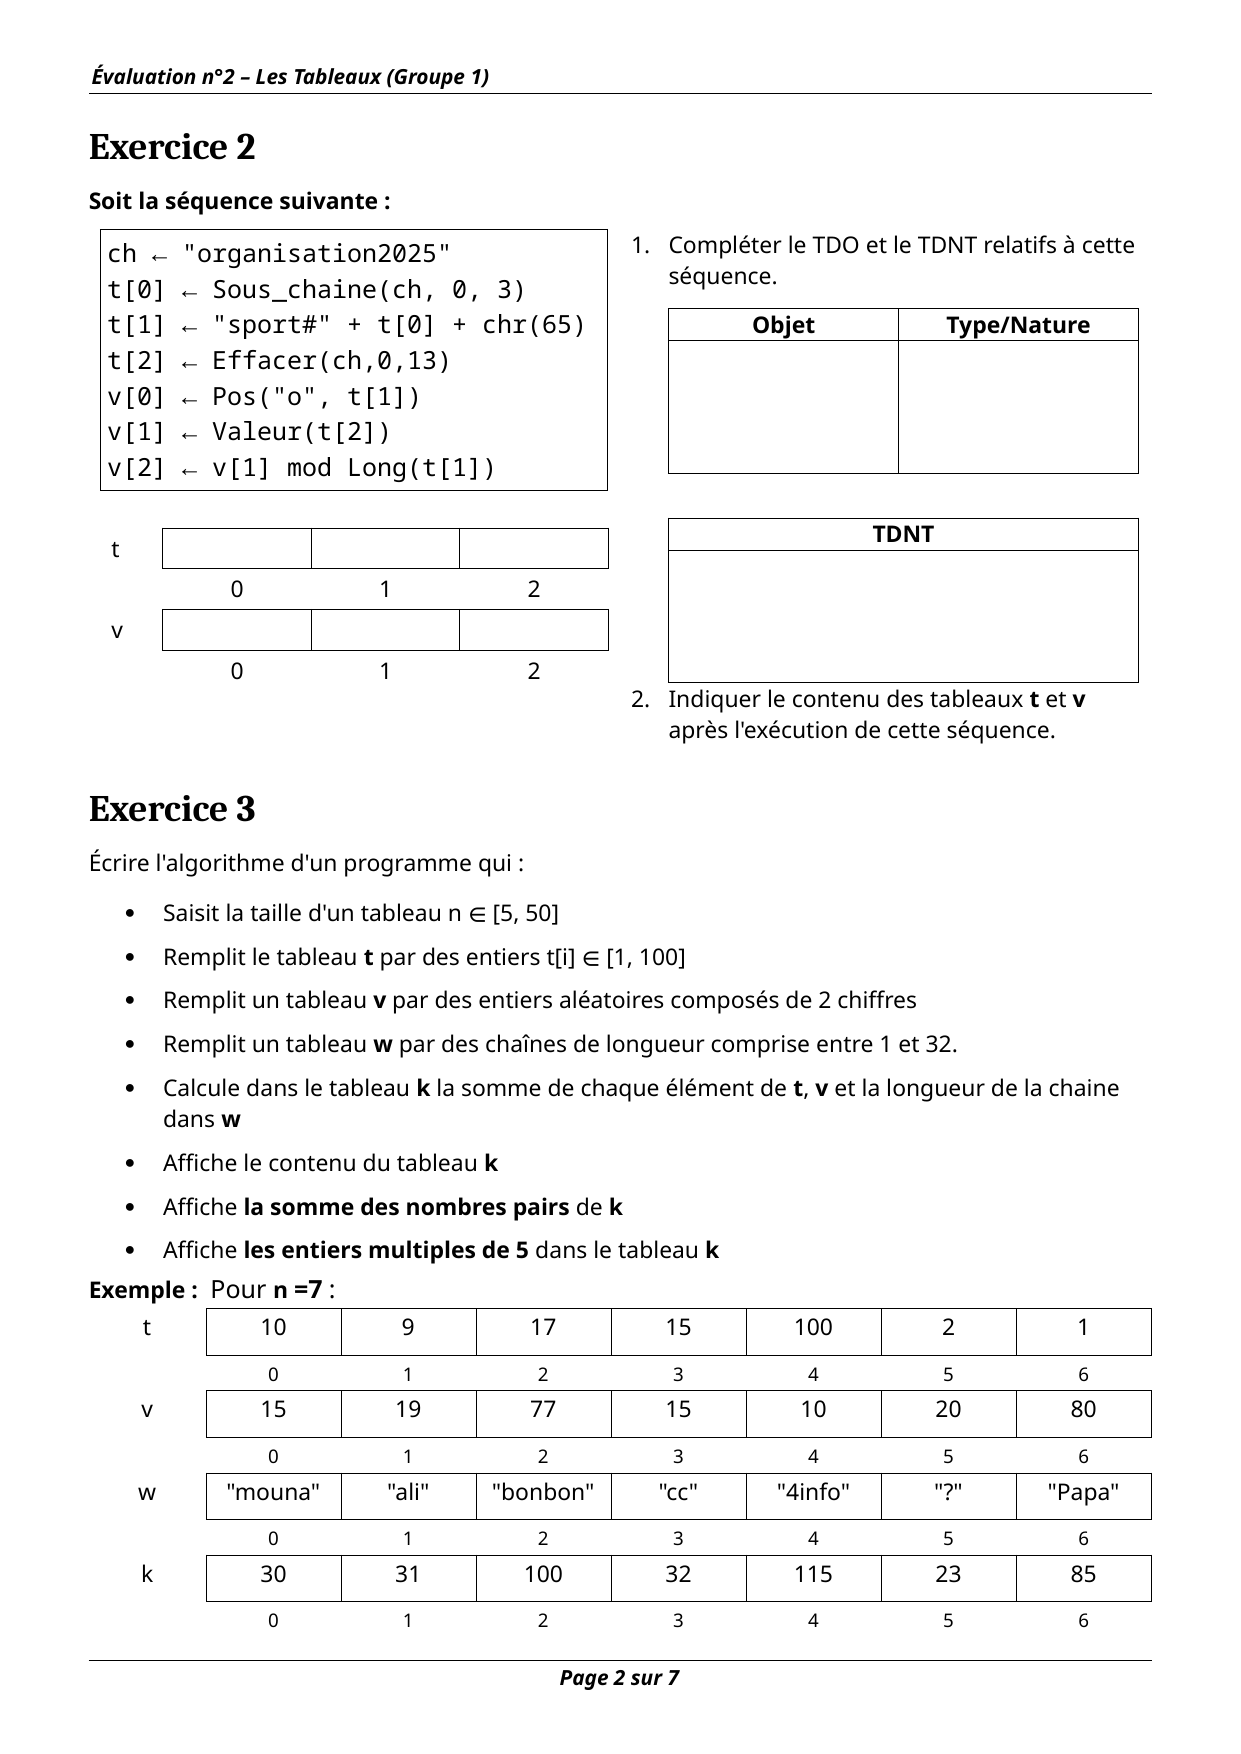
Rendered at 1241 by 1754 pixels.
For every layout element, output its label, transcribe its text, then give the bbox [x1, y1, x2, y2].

table_cell "Papa" [1017, 1474, 1151, 1519]
table_cell 6 [1017, 1520, 1152, 1554]
table_cell 2 [476, 1356, 611, 1390]
table_cell 23 [882, 1556, 1016, 1601]
table_cell 0 [207, 1602, 341, 1637]
table_cell 0 [207, 1438, 341, 1472]
table_cell "mouna" [207, 1474, 341, 1519]
table_cell 2 [476, 1520, 611, 1554]
list Affiche la somme des nombres pairs de k [126, 1191, 1152, 1222]
table_cell 5 [881, 1438, 1017, 1472]
table_cell v [100, 609, 162, 649]
subtitle Exercice 2 [88, 125, 1152, 168]
table_cell 4 [746, 1520, 881, 1554]
table_header [460, 529, 608, 568]
table_cell [669, 341, 898, 473]
table_cell 1 [311, 651, 460, 690]
table_cell 1 [341, 1438, 476, 1472]
table_cell "?" [882, 1474, 1016, 1519]
list Remplit un tableau w par des chaînes de longueur comprise entre 1 et 32. [126, 1028, 1152, 1059]
table_cell [669, 551, 1138, 682]
table_cell 5 [881, 1602, 1017, 1637]
table_cell 85 [1017, 1556, 1151, 1601]
table_cell 3 [611, 1602, 746, 1637]
table_cell 3 [611, 1438, 746, 1472]
table_cell 2 [476, 1438, 611, 1472]
table_cell [312, 610, 459, 649]
table_cell 1 [341, 1356, 476, 1390]
table_cell 15 [207, 1391, 341, 1437]
table_cell "4info" [747, 1474, 881, 1519]
table_cell 20 [882, 1391, 1016, 1437]
text Soit la séquence suivante : [88, 185, 1152, 216]
table_header t [100, 528, 162, 568]
list Affiche le contenu du tableau k [126, 1147, 1152, 1178]
table_cell 77 [477, 1391, 611, 1437]
table_header [163, 529, 311, 568]
table_header 15 [612, 1309, 746, 1355]
text Exemple : Pour n =7 : [88, 1272, 450, 1306]
list Calcule dans le tableau k la somme de chaque élément de t, v et la longueur de la chaine dans w [126, 1072, 1152, 1134]
table_cell 19 [342, 1391, 476, 1437]
table_cell w [89, 1473, 206, 1519]
table_cell 115 [747, 1556, 881, 1601]
table_cell [100, 650, 163, 690]
table_cell 31 [342, 1556, 476, 1601]
table_header ch ← "organisation2025" t[0] ← Sous_chaine(ch, 0, 3) t[1] ← "sport#" + t[0] + chr(65) t[2] ← Effacer(ch,0,13) v[0] ← Pos("o", t[1]) v[1] ← Valeur(t[2]) v[2] ← v[1] mod Long(t[1]) [89, 229, 619, 762]
table_cell 1 [341, 1602, 476, 1637]
table_cell [89, 1355, 207, 1390]
table_cell 4 [746, 1602, 881, 1637]
table_cell 6 [1017, 1602, 1152, 1637]
table_cell TDNT [669, 519, 1138, 550]
table_cell 6 [1017, 1356, 1152, 1390]
table_cell 15 [612, 1391, 746, 1437]
table_cell 0 [207, 1356, 341, 1390]
table_header 1 [1017, 1309, 1151, 1355]
subtitle Exercice 3 [88, 787, 1152, 830]
table_cell [89, 1437, 207, 1472]
table_cell "cc" [612, 1474, 746, 1519]
table_cell v [89, 1390, 206, 1437]
table_cell 2 [476, 1602, 611, 1637]
table_header 100 [747, 1309, 881, 1355]
table_cell [460, 610, 608, 649]
table_cell 0 [163, 569, 311, 609]
table_cell 1 [311, 569, 460, 609]
table_header 10 [207, 1309, 341, 1355]
table_cell 5 [881, 1520, 1017, 1554]
table_cell 5 [881, 1356, 1017, 1390]
table_cell [89, 1601, 207, 1637]
table_cell 4 [746, 1438, 881, 1472]
table_cell [899, 341, 1138, 473]
table_cell "bonbon" [477, 1474, 611, 1519]
table_header Type/Nature [899, 309, 1138, 340]
list Remplit un tableau v par des entiers aléatoires composés de 2 chiffres [126, 984, 1152, 1016]
table_cell [100, 568, 163, 609]
table_cell 30 [207, 1556, 341, 1601]
list Remplit le tableau t par des entiers t[i] ∈ [1, 100] [126, 941, 1152, 972]
table_header 2 [882, 1309, 1016, 1355]
table_header t [89, 1308, 206, 1355]
table_cell 0 [207, 1520, 341, 1554]
list Affiche les entiers multiples de 5 dans le tableau k [126, 1234, 1152, 1266]
list Saisit la taille d'un tableau n ∈ [5, 50] [126, 897, 1152, 928]
table_header 9 [342, 1309, 476, 1355]
table_cell 1 [341, 1520, 476, 1554]
table_cell 0 [163, 651, 311, 690]
table_cell [163, 610, 311, 649]
text Écrire l'algorithme d'un programme qui : [88, 847, 1152, 878]
table_cell [89, 1519, 207, 1554]
table_cell 100 [477, 1556, 611, 1601]
table_cell 2 [460, 569, 608, 609]
table_cell 6 [1017, 1438, 1152, 1472]
table_cell 3 [611, 1520, 746, 1554]
table_header Objet [669, 309, 898, 340]
table_header [312, 529, 459, 568]
table_cell 80 [1017, 1391, 1151, 1437]
table_header 17 [477, 1309, 611, 1355]
table_cell [668, 474, 1138, 517]
table_cell 10 [747, 1391, 881, 1437]
table_cell 3 [611, 1356, 746, 1390]
table_header Compléter le TDO et le TDNT relatifs à cette séquence. Indiquer le contenu des tableaux t et v après l'exécution de cette séquence. [620, 229, 1151, 762]
table_cell 32 [612, 1556, 746, 1601]
table_cell k [89, 1555, 206, 1601]
table_cell "ali" [342, 1474, 476, 1519]
table_cell 4 [746, 1356, 881, 1390]
table_cell 2 [460, 651, 608, 690]
